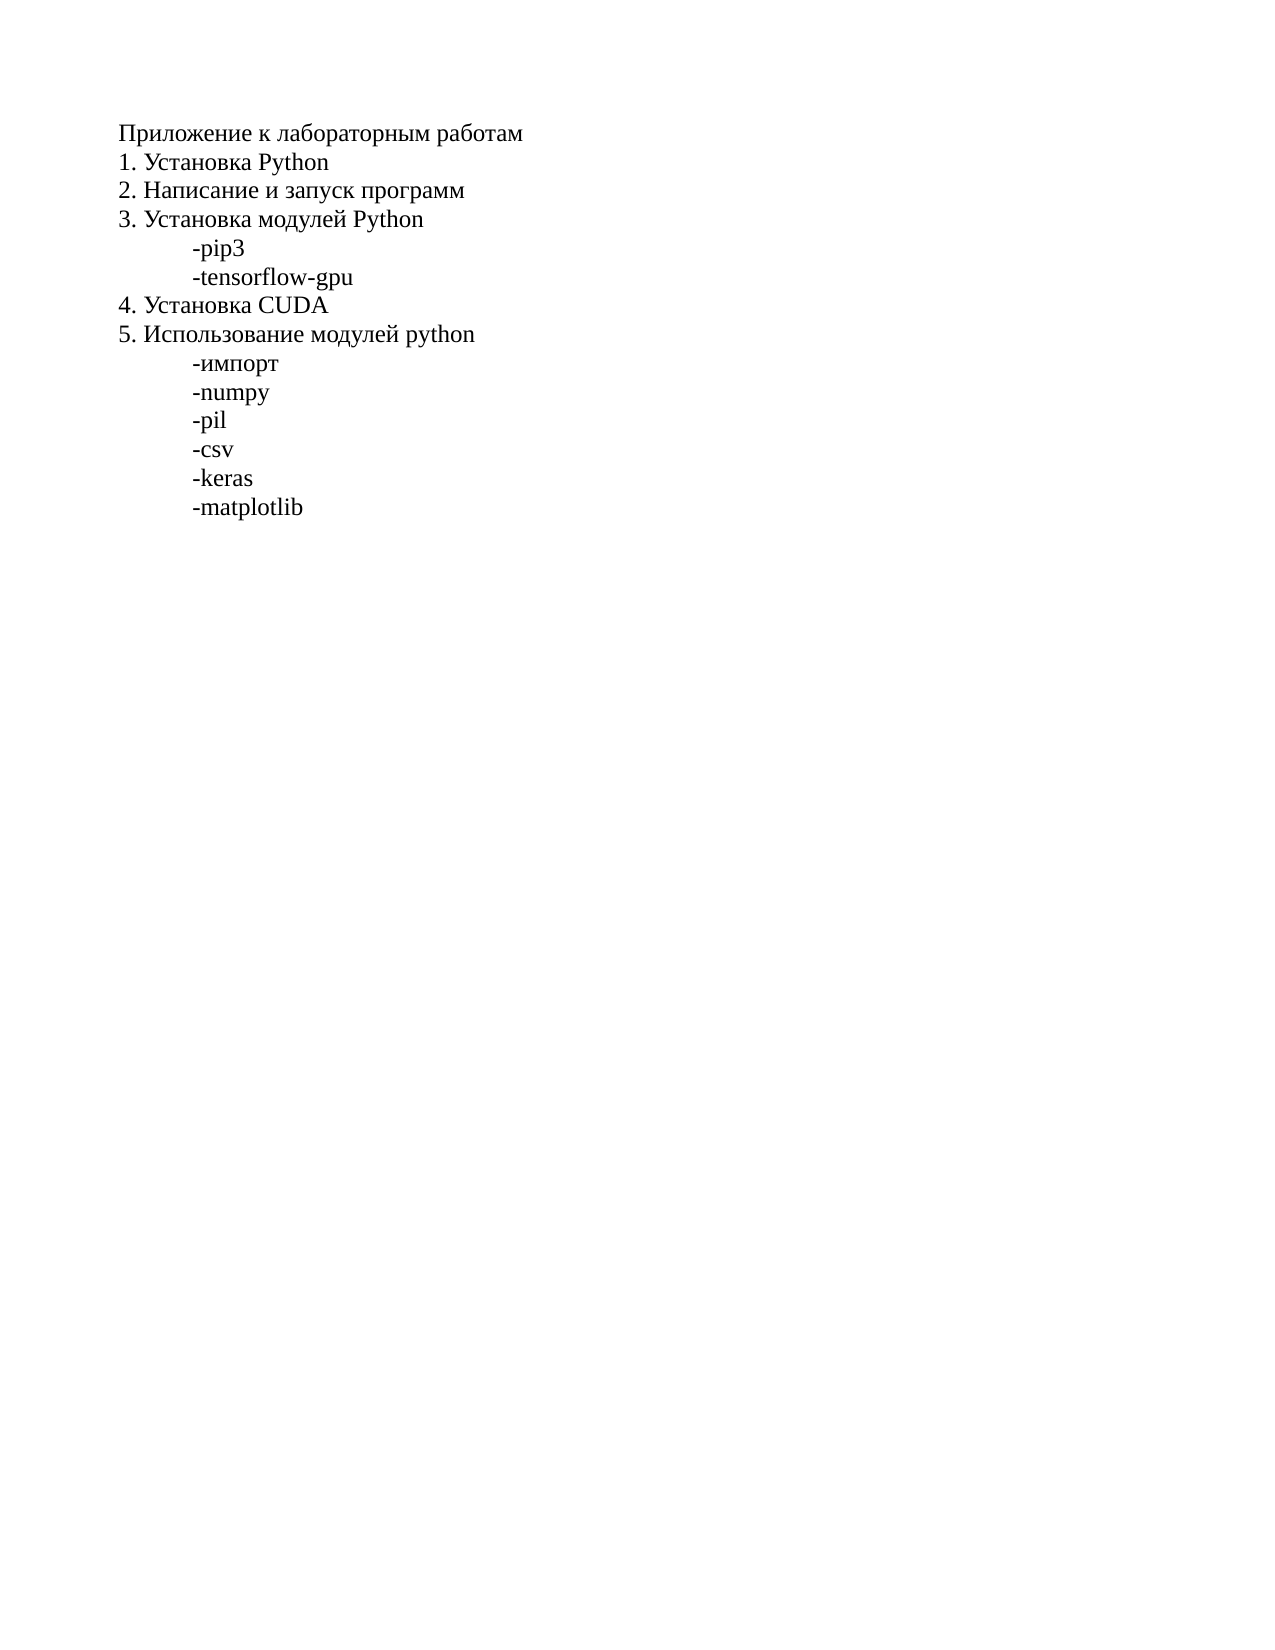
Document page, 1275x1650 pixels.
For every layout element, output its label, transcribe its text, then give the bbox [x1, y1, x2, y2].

text Приложение к лабораторным работам [118, 118, 1157, 147]
text 3. Установка модулей Python [118, 204, 1157, 233]
text -keras [118, 463, 1157, 492]
text -pil [118, 406, 1157, 434]
text 5. Использование модулей python [118, 319, 1157, 348]
text 1. Установка Python [118, 147, 1157, 176]
text -pip3 [118, 233, 1157, 262]
text -tensorflow-gpu [118, 262, 1157, 291]
text 2. Написание и запуск программ [118, 176, 1157, 204]
text -импорт [118, 348, 1157, 377]
text 4. Установка CUDA [118, 291, 1157, 319]
text -matplotlib [118, 492, 1157, 521]
text -numpy [118, 377, 1157, 406]
text -csv [118, 434, 1157, 463]
